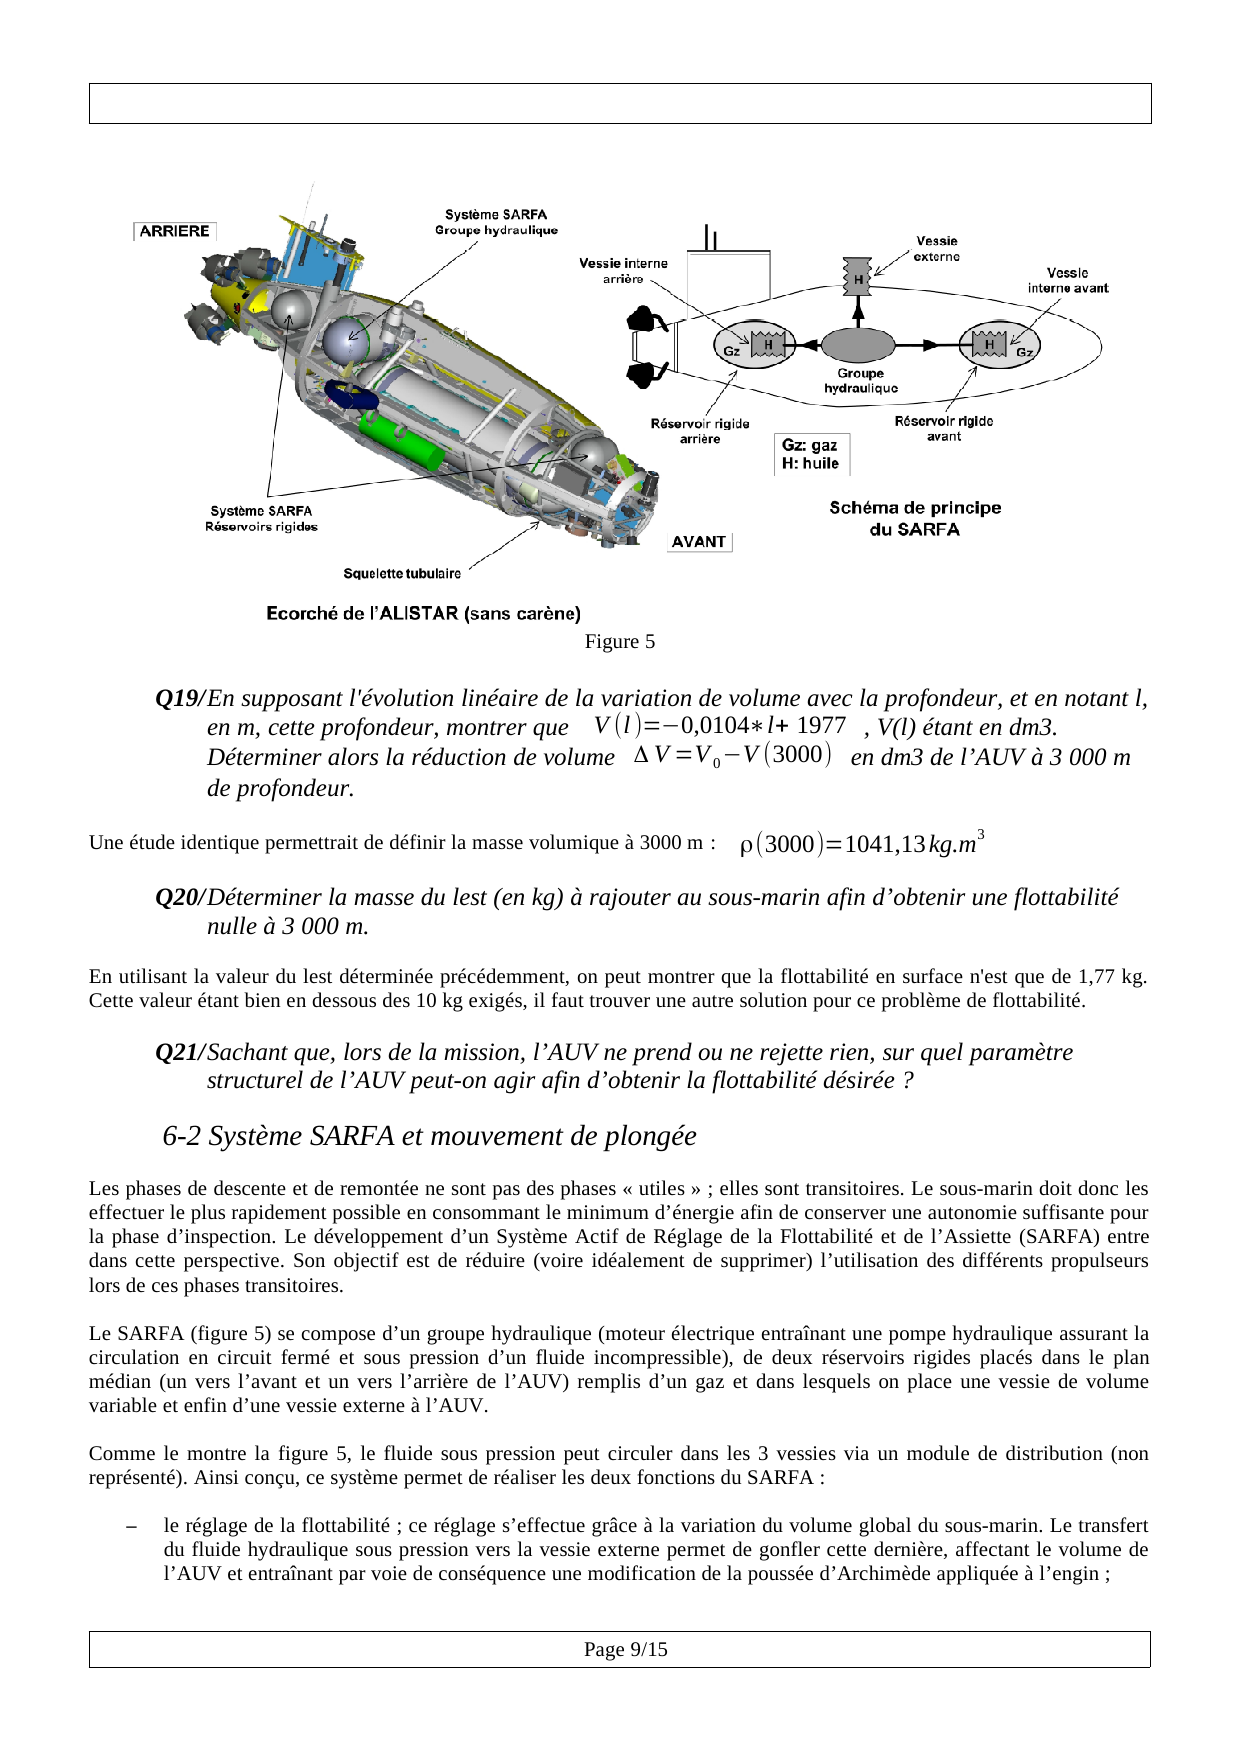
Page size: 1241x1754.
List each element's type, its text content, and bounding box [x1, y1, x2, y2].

table_header Figure 5 [89, 629, 1151, 658]
list Sachant que, lors de la mission, l’AUV ne prend ou ne rejette rien, sur quel paramètre structurel de l’AUV peut-on agir afin d’obtenir la flottabilité désirée ? [154, 1036, 1151, 1094]
text En utilisant la valeur du lest déterminée précédemment, on peut montrer que la flottabilité en surface n'est que de 1,77 kg. Cette valeur étant bien en dessous des 10 kg exigés, il faut trouver une autre solution pour ce problème de flottabilité. [89, 964, 1151, 1012]
table_header [89, 176, 1151, 628]
picture [107, 181, 1133, 629]
list En supposant l'évolution linéaire de la variation de volume avec la profondeur, et en notant l, en m, cette profondeur, montrer que , V(l) étant en dm3. Déterminer alors la réduction de volumeen dm3 de l’AUV à 3 000 m de profondeur. [154, 682, 1151, 802]
text Le SARFA (figure 5) se compose d’un groupe hydraulique (moteur électrique entraînant une pompe hydraulique assurant la circulation en circuit fermé et sous pression d’un fluide incompressible), de deux réservoirs rigides placés dans le plan médian (un vers l’avant et un vers l’arrière de l’AUV) remplis d’un gaz et dans lesquels on place une vessie de volume variable et enfin d’une vessie externe à l’AUV. [89, 1321, 1151, 1417]
text Une étude identique permettrait de définir la masse volumique à 3000 m : [89, 826, 1151, 858]
list le réglage de la flottabilité ; ce réglage s’effectue grâce à la variation du volume global du sous-marin. Le transfert du fluide hydraulique sous pression vers la vessie externe permet de gonfler cette dernière, affectant le volume de l’AUV et entraînant par voie de conséquence une modification de la poussée d’Archimède appliquée à l’engin ; [126, 1513, 1151, 1585]
text Comme le montre la figure 5, le fluide sous pression peut circuler dans les 3 vessies via un module de distribution (non représenté). Ainsi conçu, ce système permet de réaliser les deux fonctions du SARFA : [89, 1441, 1151, 1489]
text 6-2 Système SARFA et mouvement de plongée [89, 1118, 1151, 1152]
list Déterminer la masse du lest (en kg) à rajouter au sous-marin afin d’obtenir une flottabilité nulle à 3 000 m. [154, 882, 1151, 940]
text Les phases de descente et de remontée ne sont pas des phases « utiles » ; elles sont transitoires. Le sous-marin doit donc les effectuer le plus rapidement possible en consommant le minimum d’énergie afin de conserver une autonomie suffisante pour la phase d’inspection. Le développement d’un Système Actif de Réglage de la Flottabilité et de l’Assiette (SARFA) entre dans cette perspective. Son objectif est de réduire (voire idéalement de supprimer) l’utilisation des différents propulseurs lors de ces phases transitoires. [89, 1176, 1151, 1296]
